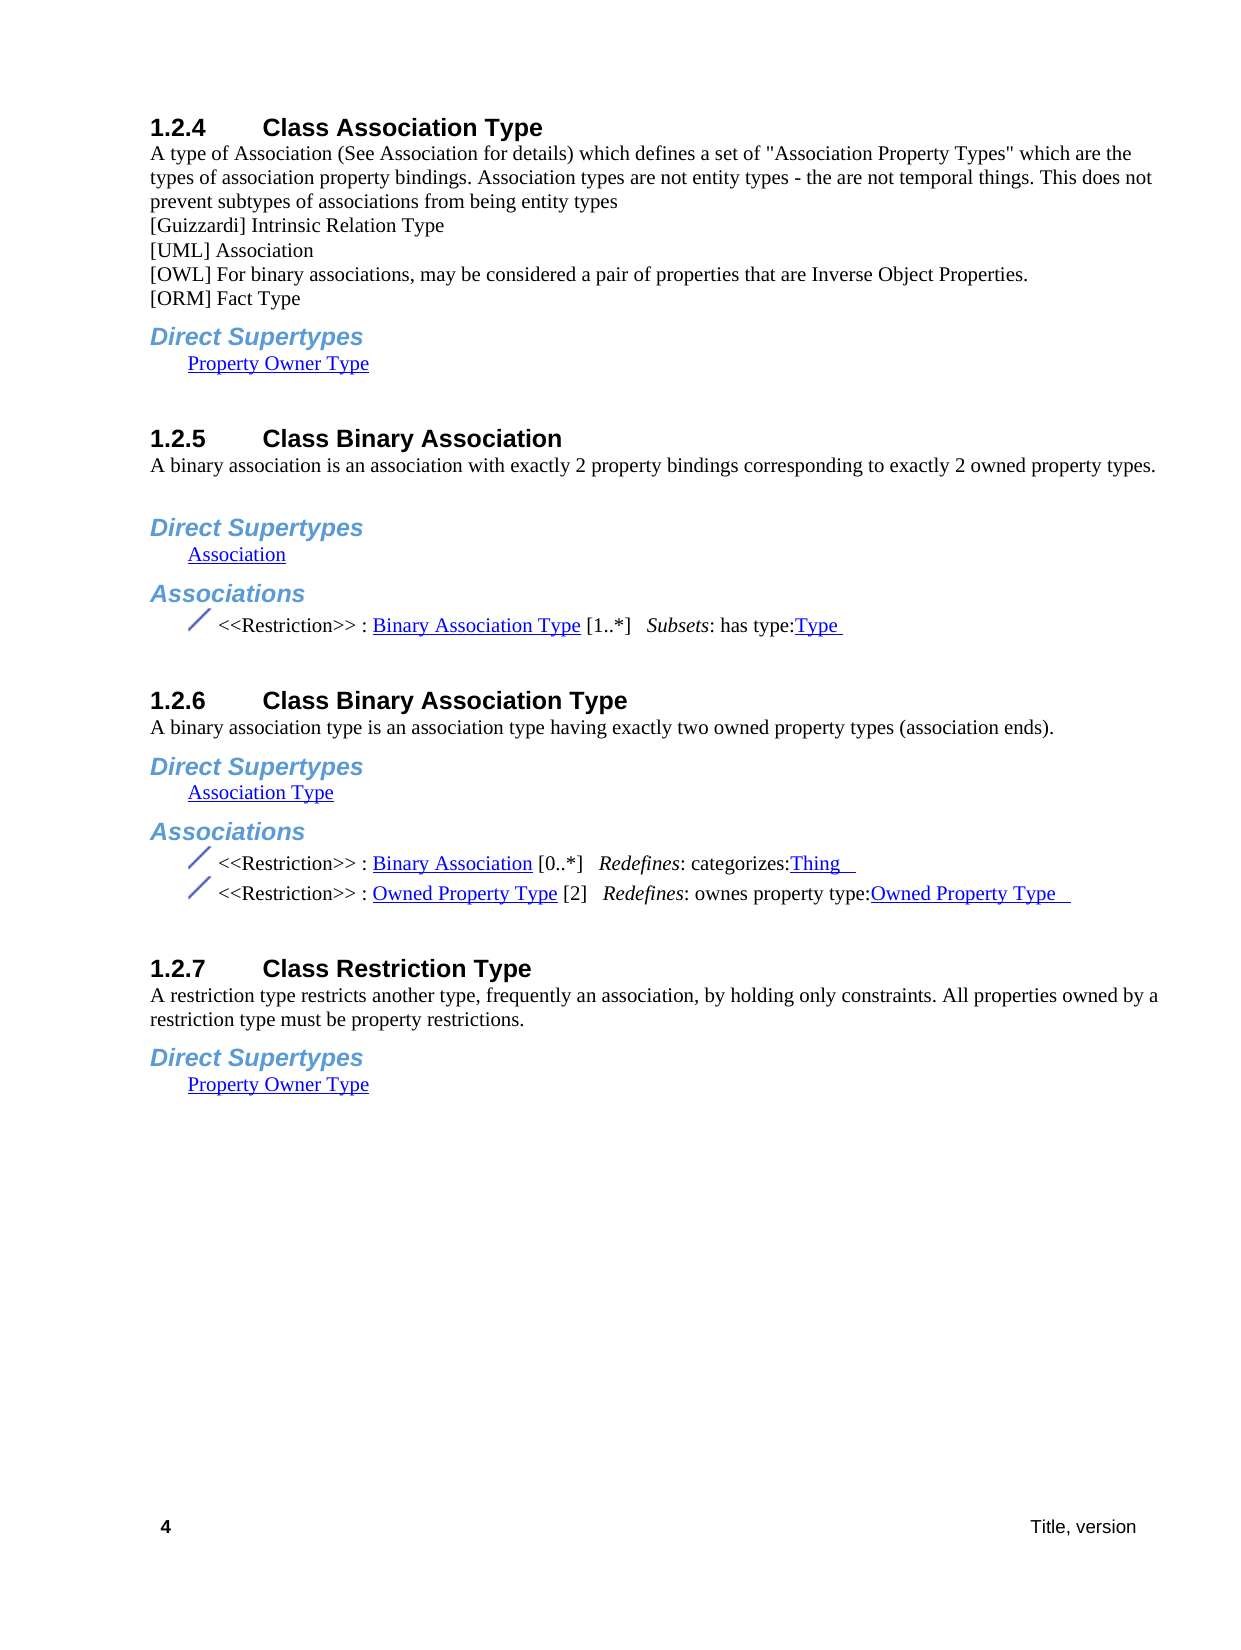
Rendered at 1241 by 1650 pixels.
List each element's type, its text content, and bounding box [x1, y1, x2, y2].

picture [187, 607, 213, 633]
text A type of Association (See Association for details) which defines a set of "Association Property Types" which are the types of association property bindings. Association types are not entity types - the are not temporal things. This does not prevent subtypes of associations from being entity types [Guizzardi] Intrinsic Relation Type [UML] Association [OWL] For binary associations, may be considered a pair of properties that are Inverse Object Properties. [ORM] Fact Type [150, 141, 1165, 310]
subtitle Direct Supertypes [150, 752, 1165, 780]
text Property Owner Type [187, 1072, 1165, 1096]
subtitle Associations [150, 579, 1165, 607]
text <<Restriction>> : Owned Property Type [2] Redefines: ownes property type:Owned Property Type [187, 875, 1165, 905]
subtitle Class Restriction Type [150, 954, 1165, 983]
text <<Restriction>> : Binary Association [0..*] Redefines: categorizes:Thing [187, 846, 1165, 875]
text Property Owner Type [187, 351, 1165, 375]
subtitle Associations [150, 817, 1165, 846]
subtitle Direct Supertypes [150, 322, 1165, 351]
text A restriction type restricts another type, frequently an association, by holding only constraints. All properties owned by a restriction type must be property restrictions. [150, 983, 1165, 1031]
text A binary association type is an association type having exactly two owned property types (association ends). [150, 715, 1165, 739]
subtitle Class Binary Association [150, 424, 1165, 453]
picture [187, 845, 213, 871]
text Association [187, 542, 1165, 566]
subtitle Direct Supertypes [150, 1043, 1165, 1072]
subtitle Class Association Type [150, 112, 1165, 141]
text Association Type [187, 780, 1165, 804]
subtitle Class Binary Association Type [150, 686, 1165, 715]
text A binary association is an association with exactly 2 property bindings corresponding to exactly 2 owned property types. [150, 453, 1165, 501]
picture [187, 875, 213, 901]
subtitle Direct Supertypes [150, 513, 1165, 542]
text <<Restriction>> : Binary Association Type [1..*] Subsets: has type:Type [187, 607, 1165, 637]
